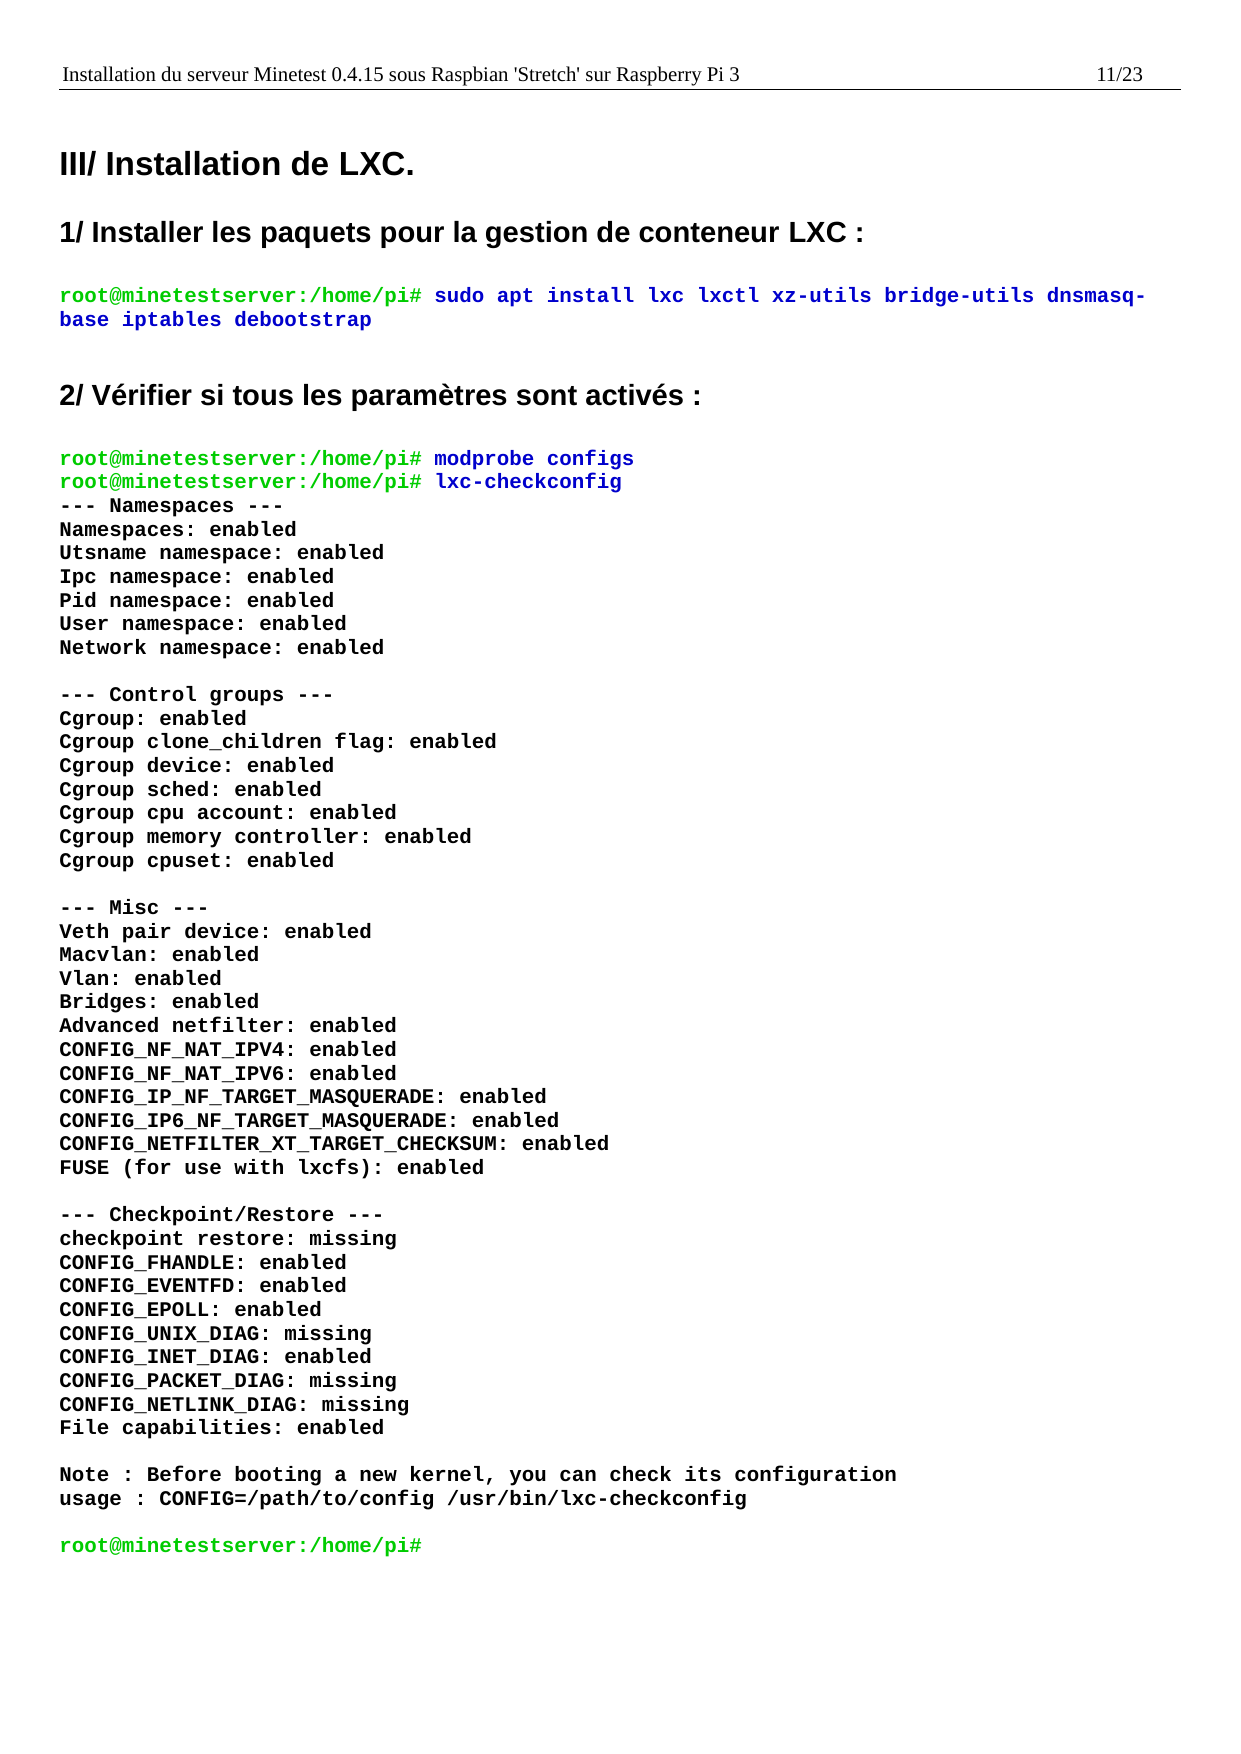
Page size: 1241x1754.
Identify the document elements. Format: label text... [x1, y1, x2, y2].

text Ipc namespace: enabled [59, 566, 1181, 589]
text --- Misc --- [59, 897, 1181, 921]
text CONFIG_EPOLL: enabled [59, 1299, 1181, 1323]
text --- Namespaces --- [59, 495, 1181, 519]
text CONFIG_INET_DIAG: enabled [59, 1346, 1181, 1370]
text Vlan: enabled [59, 968, 1181, 992]
text Cgroup clone_children flag: enabled [59, 731, 1181, 755]
text usage : CONFIG=/path/to/config /usr/bin/lxc-checkconfig [59, 1488, 1181, 1512]
text Bridges: enabled [59, 992, 1181, 1015]
text CONFIG_NETLINK_DIAG: missing [59, 1393, 1181, 1417]
text CONFIG_IP_NF_TARGET_MASQUERADE: enabled [59, 1086, 1181, 1110]
text Network namespace: enabled [59, 637, 1181, 661]
text CONFIG_UNIX_DIAG: missing [59, 1323, 1181, 1346]
text Advanced netfilter: enabled [59, 1015, 1181, 1039]
text CONFIG_IP6_NF_TARGET_MASQUERADE: enabled [59, 1110, 1181, 1133]
text CONFIG_NETFILTER_XT_TARGET_CHECKSUM: enabled [59, 1133, 1181, 1157]
text Utsname namespace: enabled [59, 542, 1181, 566]
text --- Control groups --- [59, 684, 1181, 708]
text Veth pair device: enabled [59, 921, 1181, 944]
text CONFIG_FHANDLE: enabled [59, 1252, 1181, 1275]
text File capabilities: enabled [59, 1417, 1181, 1441]
subtitle 1/ Installer les paquets pour la gestion de conteneur LXC : [59, 215, 1181, 249]
text root@minetestserver:/home/pi# [59, 1535, 1181, 1559]
text Macvlan: enabled [59, 944, 1181, 968]
text CONFIG_EVENTFD: enabled [59, 1275, 1181, 1299]
text Note : Before booting a new kernel, you can check its configuration [59, 1464, 1181, 1488]
text Cgroup sched: enabled [59, 779, 1181, 802]
text checkpoint restore: missing [59, 1228, 1181, 1252]
text root@minetestserver:/home/pi# sudo apt install lxc lxctl xz-utils bridge-utils dnsmasq-base iptables debootstrap [59, 285, 1181, 333]
text Cgroup cpu account: enabled [59, 802, 1181, 826]
text root@minetestserver:/home/pi# modprobe configs [59, 448, 1181, 471]
text --- Checkpoint/Restore --- [59, 1204, 1181, 1228]
text CONFIG_PACKET_DIAG: missing [59, 1370, 1181, 1393]
text CONFIG_NF_NAT_IPV4: enabled [59, 1039, 1181, 1062]
text Cgroup memory controller: enabled [59, 826, 1181, 850]
text Cgroup: enabled [59, 708, 1181, 731]
text root@minetestserver:/home/pi# lxc-checkconfig [59, 471, 1181, 495]
text FUSE (for use with lxcfs): enabled [59, 1157, 1181, 1181]
subtitle III/ Installation de LXC. [59, 143, 1181, 182]
text CONFIG_NF_NAT_IPV6: enabled [59, 1062, 1181, 1086]
text User namespace: enabled [59, 613, 1181, 637]
text Cgroup device: enabled [59, 755, 1181, 779]
subtitle 2/ Vérifier si tous les paramètres sont activés : [59, 378, 1181, 411]
text Namespaces: enabled [59, 519, 1181, 542]
text Cgroup cpuset: enabled [59, 850, 1181, 873]
text Pid namespace: enabled [59, 589, 1181, 613]
